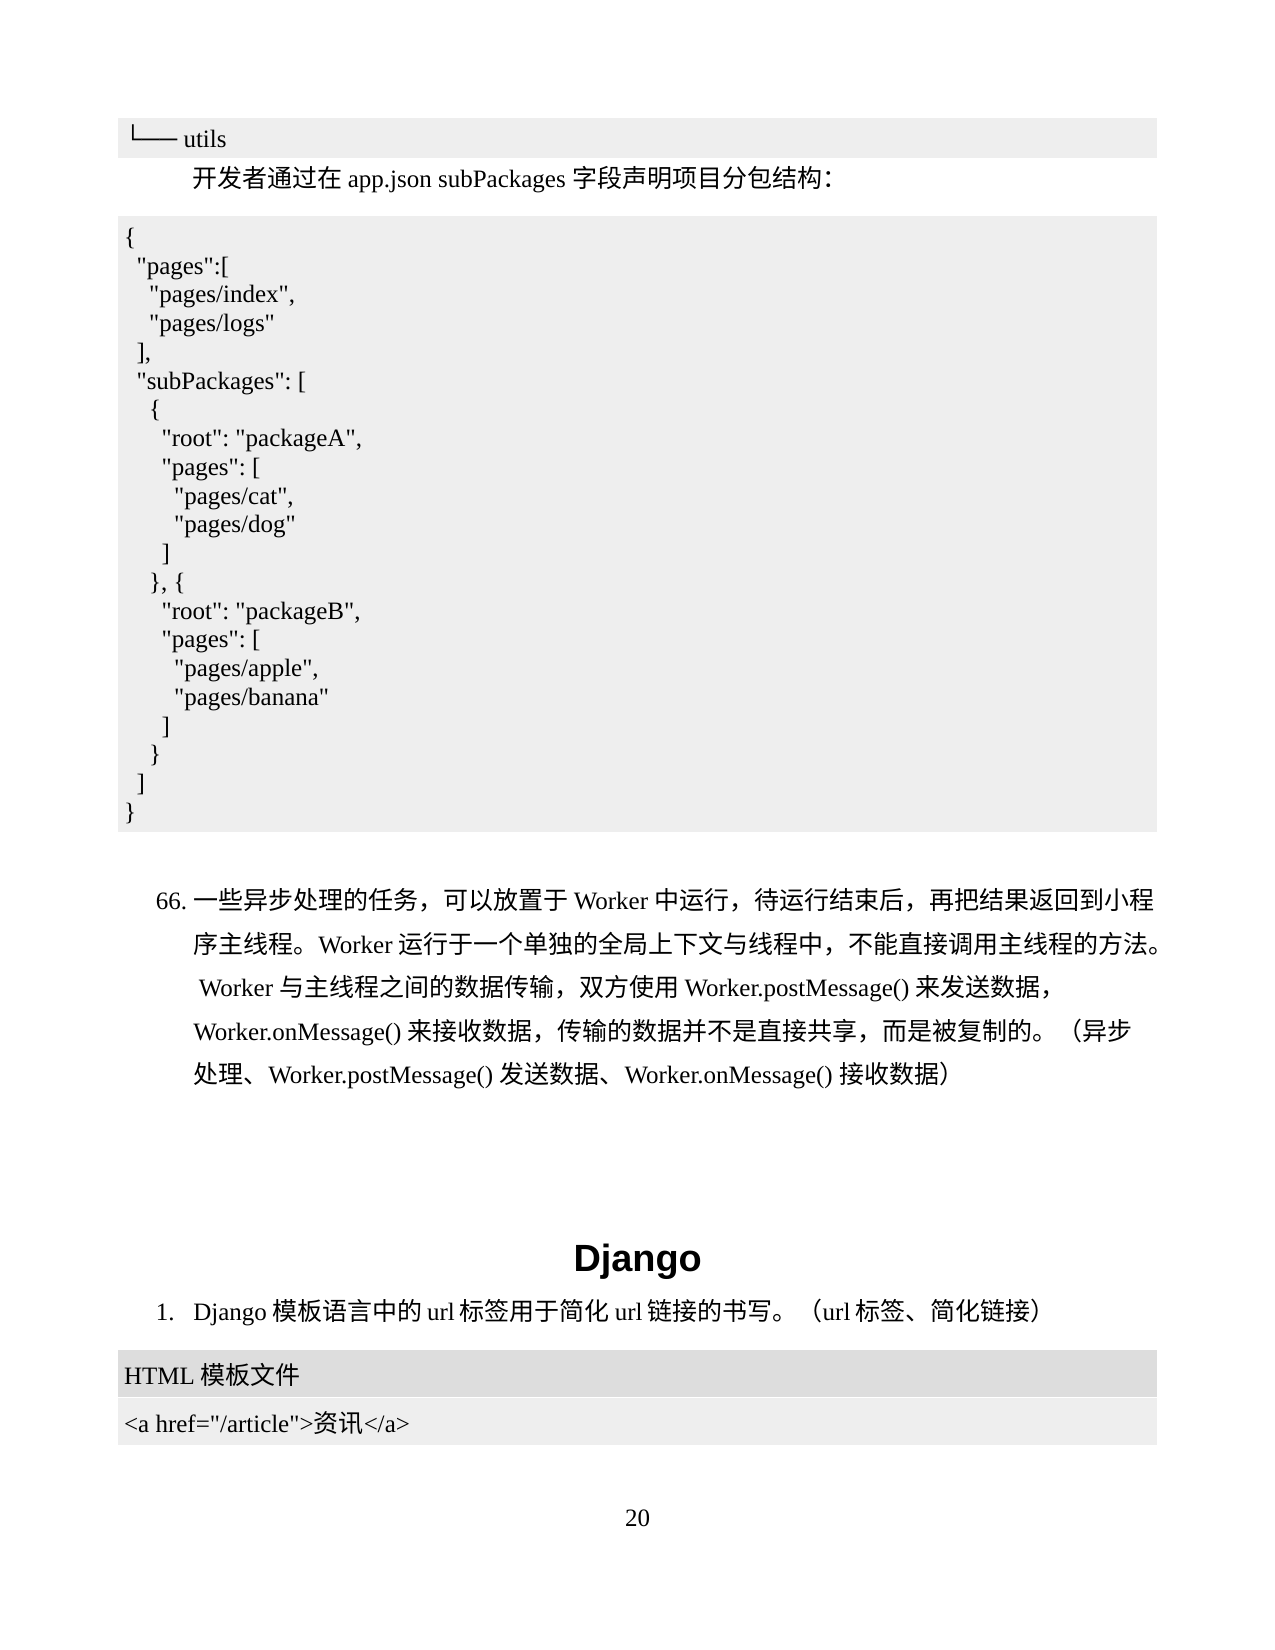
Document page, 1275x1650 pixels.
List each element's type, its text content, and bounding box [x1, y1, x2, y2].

list 一些异步处理的任务，可以放置于 Worker 中运行，待运行结束后，再把结果返回到小程序主线程。Worker 运行于一个单独的全局上下文与线程中，不能直接调用主线程的方法。 Worker 与主线程之间的数据传输，双方使用Worker.postMessage() 来发送数据，Worker.onMessage() 来接收数据，传输的数据并不是直接共享，而是被复制的。（异步处理、Worker.postMessage() 发送数据、Worker.onMessage() 接收数据） [156, 881, 1157, 1091]
list Django模板语言中的url标签用于简化url链接的书写。（url标签、简化链接） [156, 1292, 1157, 1328]
table_header └── utils [118, 118, 1157, 158]
text 开发者通过在 app.json subPackages 字段声明项目分包结构： [118, 158, 1157, 194]
table_cell <a href="/article">资讯</a> [118, 1398, 1157, 1445]
table_header { "pages":[ "pages/index", "pages/logs" ], "subPackages": [ { "root": "packageA", "pages": [ "pages/cat", "pages/dog" ] }, { "root": "packageB", "pages": [ "pages/apple", "pages/banana" ] } ] } [118, 216, 1157, 832]
subtitle Django [118, 1236, 1157, 1279]
table_header HTML模板文件 [118, 1350, 1157, 1397]
